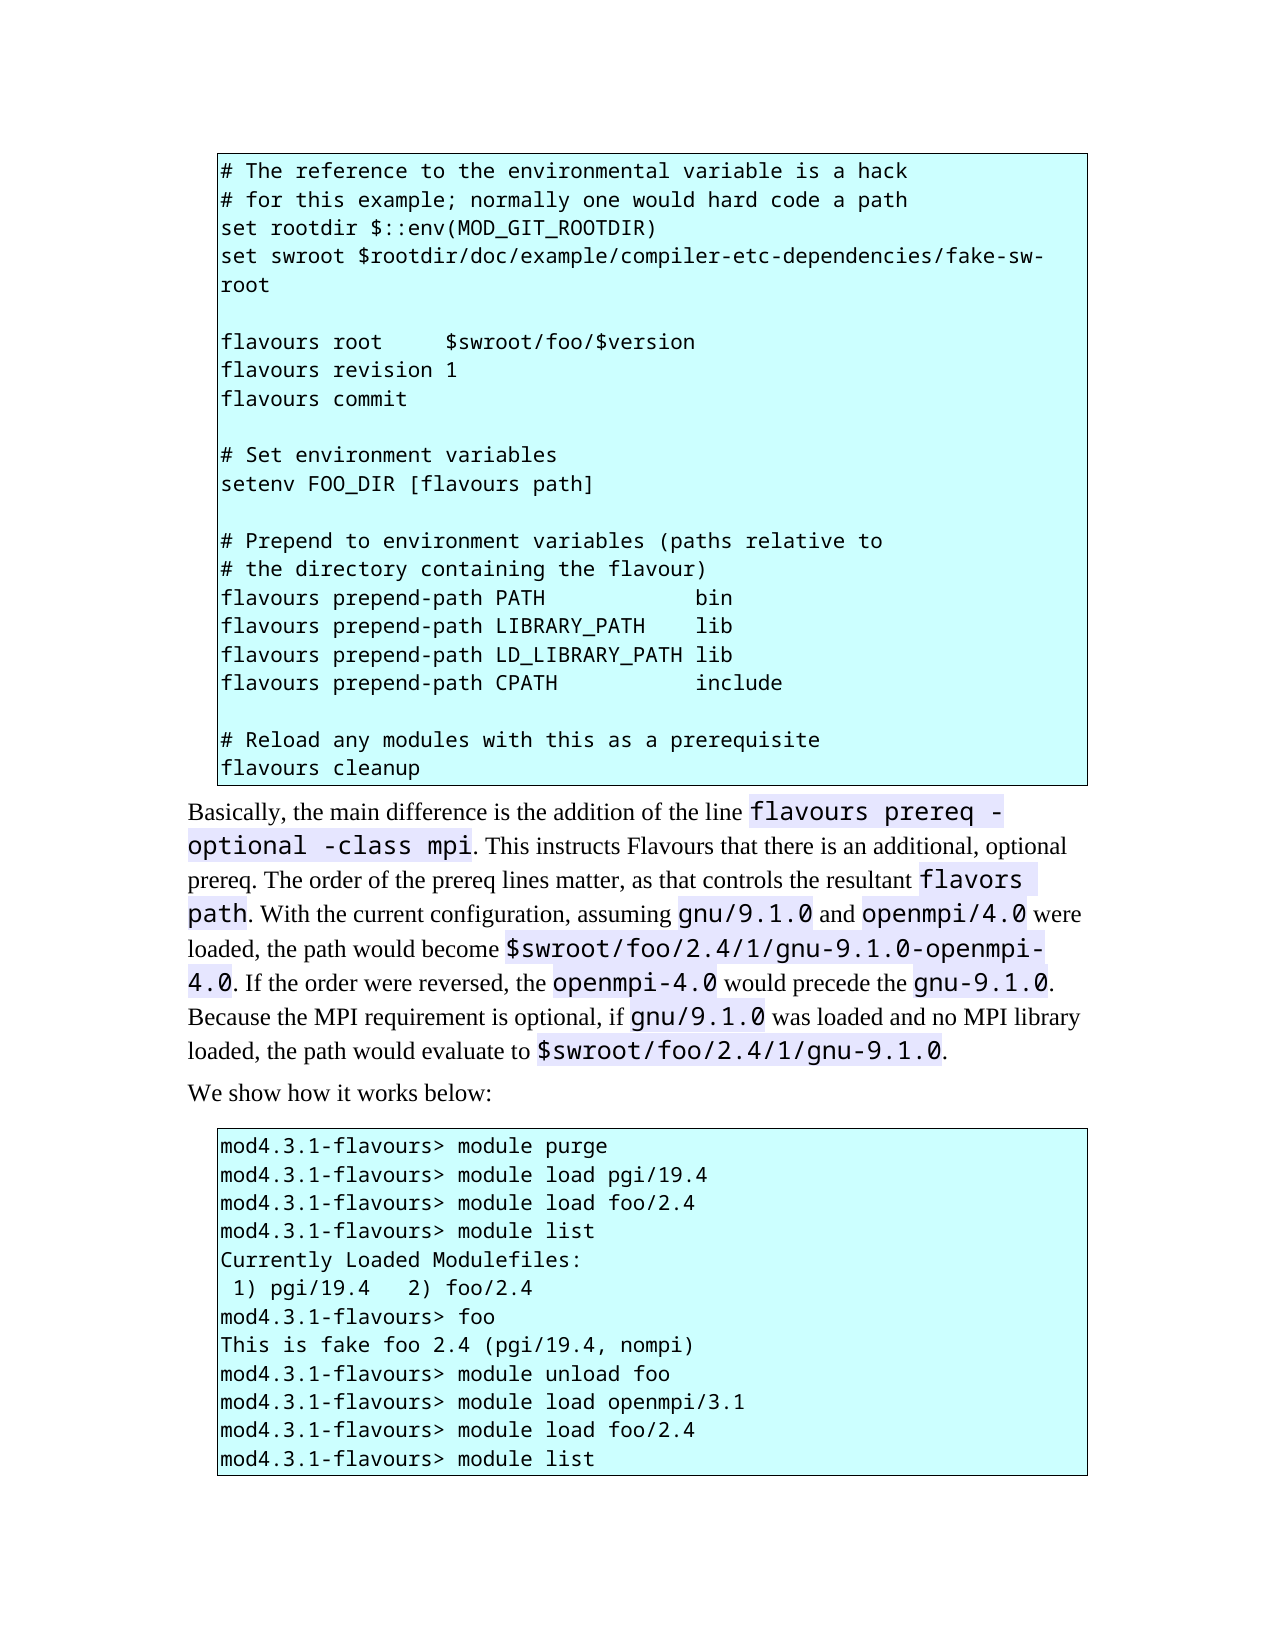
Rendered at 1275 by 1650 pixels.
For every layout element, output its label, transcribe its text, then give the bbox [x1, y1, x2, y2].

text mod4.3.1-flavours> module purge mod4.3.1-flavours> module load pgi/19.4 mod4.3.1-flavours> module load foo/2.4 mod4.3.1-flavours> module list Currently Loaded Modulefiles: 1) pgi/19.4 2) foo/2.4 mod4.3.1-flavours> foo This is fake foo 2.4 (pgi/19.4, nompi) mod4.3.1-flavours> module unload foo mod4.3.1-flavours> module load openmpi/3.1 mod4.3.1-flavours> module load foo/2.4 mod4.3.1-flavours> module list [218, 1129, 1087, 1475]
text # The reference to the environmental variable is a hack # for this example; normally one would hard code a path set rootdir $::env(MOD_GIT_ROOTDIR) set swroot $rootdir/doc/example/compiler-etc-dependencies/fake-sw-root flavours root $swroot/foo/$version flavours revision 1 flavours commit # Set environment variables setenv FOO_DIR [flavours path] # Prepend to environment variables (paths relative to # the directory containing the flavour) flavours prepend-path PATH bin flavours prepend-path LIBRARY_PATH lib flavours prepend-path LD_LIBRARY_PATH lib flavours prepend-path CPATH include # Reload any modules with this as a prerequisite flavours cleanup [218, 154, 1087, 785]
text Basically, the main difference is the addition of the line flavours prereq -optional -class mpi. This instructs Flavours that there is an additional, optional prereq. The order of the prereq lines matter, as that controls the resultant flavors path. With the current configuration, assuming gnu/9.1.0 and openmpi/4.0 were loaded, the path would become $swroot/foo/2.4/1/gnu-9.1.0-openmpi-4.0. If the order were reversed, the openmpi-4.0 would precede the gnu-9.1.0. Because the MPI requirement is optional, if gnu/9.1.0 was loaded and no MPI library loaded, the path would evaluate to $swroot/foo/2.4/1/gnu-9.1.0. [187, 794, 1087, 1066]
text We show how it works below: [187, 1079, 1087, 1107]
